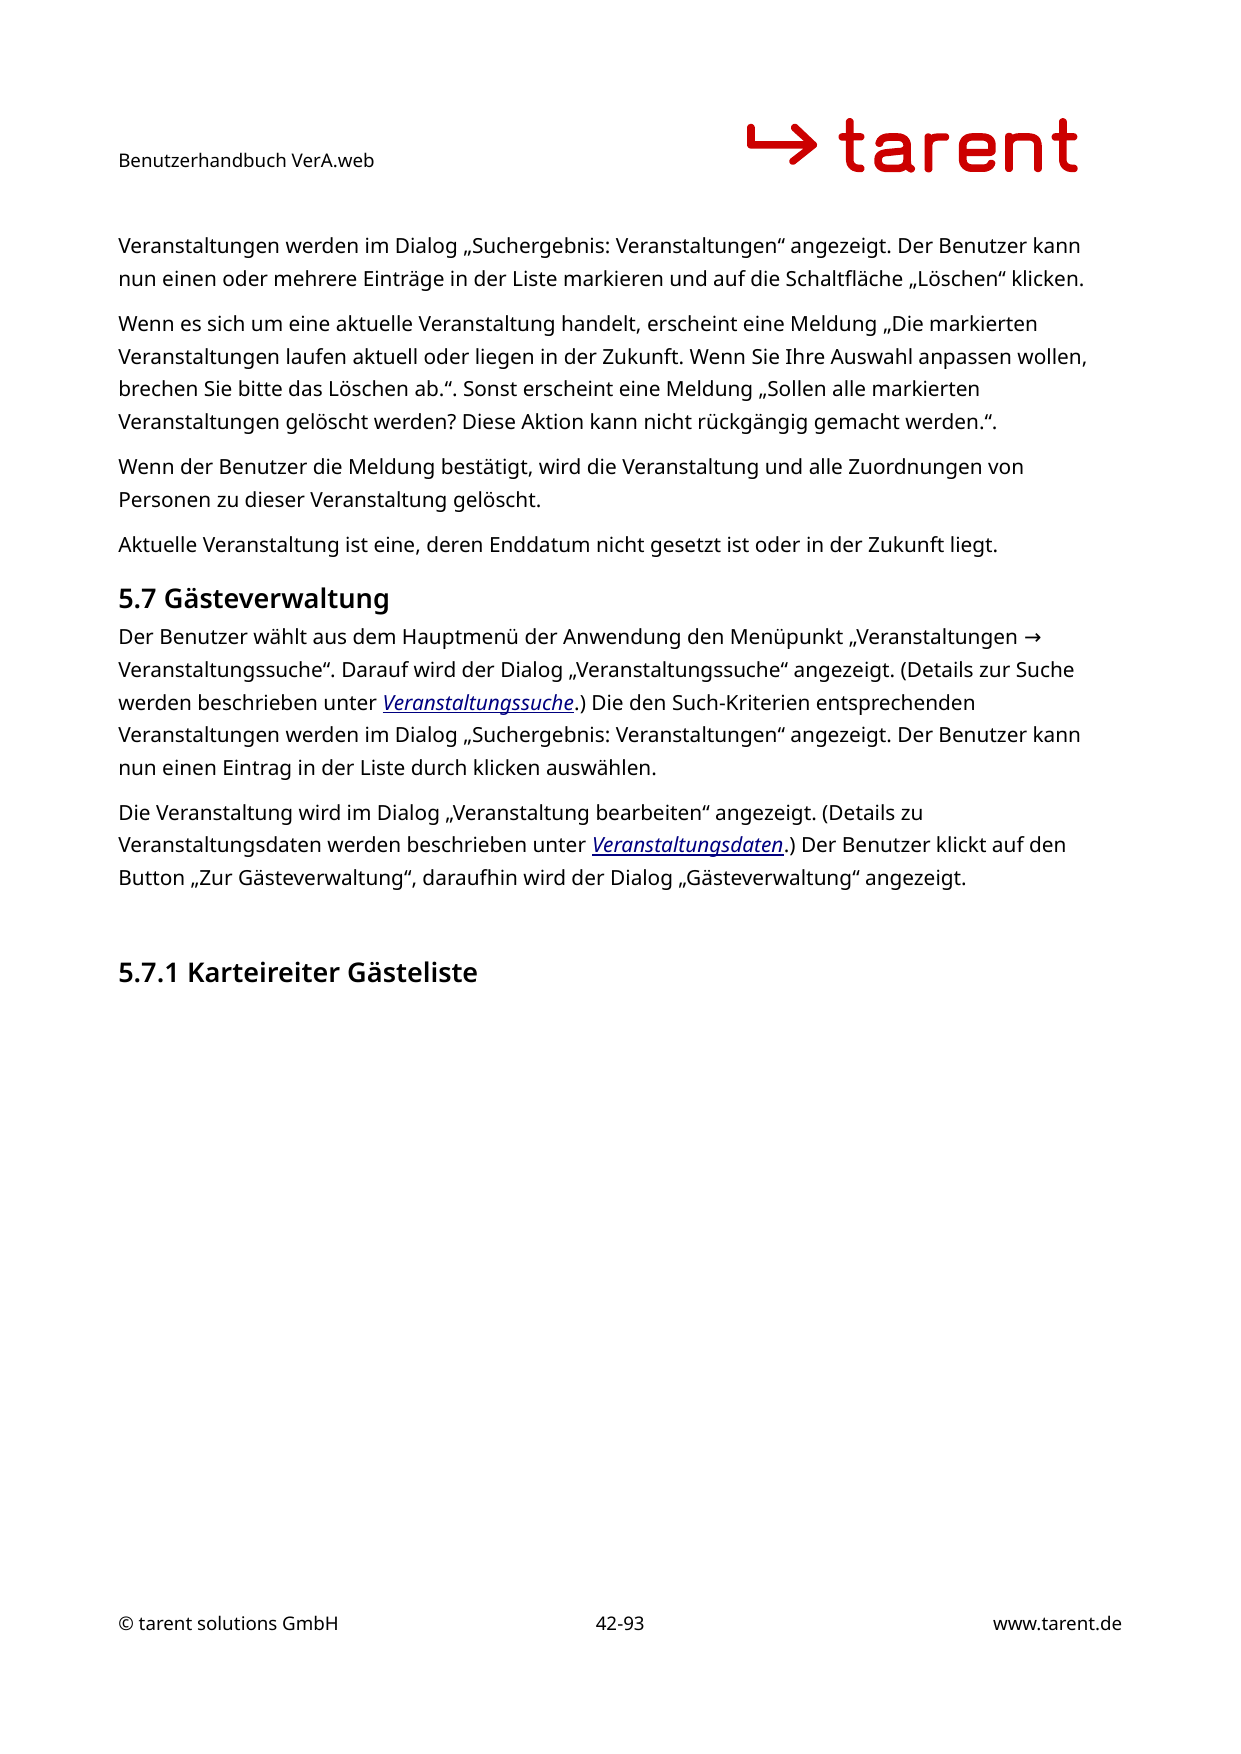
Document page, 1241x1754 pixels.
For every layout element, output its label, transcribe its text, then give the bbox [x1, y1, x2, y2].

text Wenn der Benutzer die Meldung bestätigt, wird die Veranstaltung und alle Zuordnungen von Personen zu dieser Veranstaltung gelöscht. [118, 452, 1122, 513]
text Der Benutzer wählt aus dem Hauptmenü der Anwendung den Menüpunkt „Veranstaltungen → Veranstaltungssuche“. Darauf wird der Dialog „Veranstaltungssuche“ angezeigt. (Details zur Suche werden beschrieben unter Veranstaltungssuche.) Die den Such-Kriterien entsprechenden Veranstaltungen werden im Dialog „Suchergebnis: Veranstaltungen“ angezeigt. Der Benutzer kann nun einen Eintrag in der Liste durch klicken auswählen. [118, 622, 1122, 781]
text Veranstaltungen werden im Dialog „Suchergebnis: Veranstaltungen“ angezeigt. Der Benutzer kann nun einen oder mehrere Einträge in der Liste markieren und auf die Schaltfläche „Löschen“ klicken. [118, 232, 1122, 293]
text Die Veranstaltung wird im Dialog „Veranstaltung bearbeiten“ angezeigt. (Details zu Veranstaltungsdaten werden beschrieben unter Veranstaltungsdaten.) Der Benutzer klickt auf den Button „Zur Gästeverwaltung“, daraufhin wird der Dialog „Gästeverwaltung“ angezeigt. [118, 798, 1122, 891]
text Aktuelle Veranstaltung ist eine, deren Enddatum nicht gesetzt ist oder in der Zukunft liegt. [118, 530, 1122, 558]
subtitle Gästeverwaltung [118, 580, 1122, 617]
text Wenn es sich um eine aktuelle Veranstaltung handelt, erscheint eine Meldung „Die markierten Veranstaltungen laufen aktuell oder liegen in der Zukunft. Wenn Sie Ihre Auswahl anpassen wollen, brechen Sie bitte das Löschen ab.“. Sonst erscheint eine Meldung „Sollen alle markierten Veranstaltungen gelöscht werden? Diese Aktion kann nicht rückgängig gemacht werden.“. [118, 309, 1122, 436]
subtitle Karteireiter Gästeliste [118, 953, 1122, 990]
